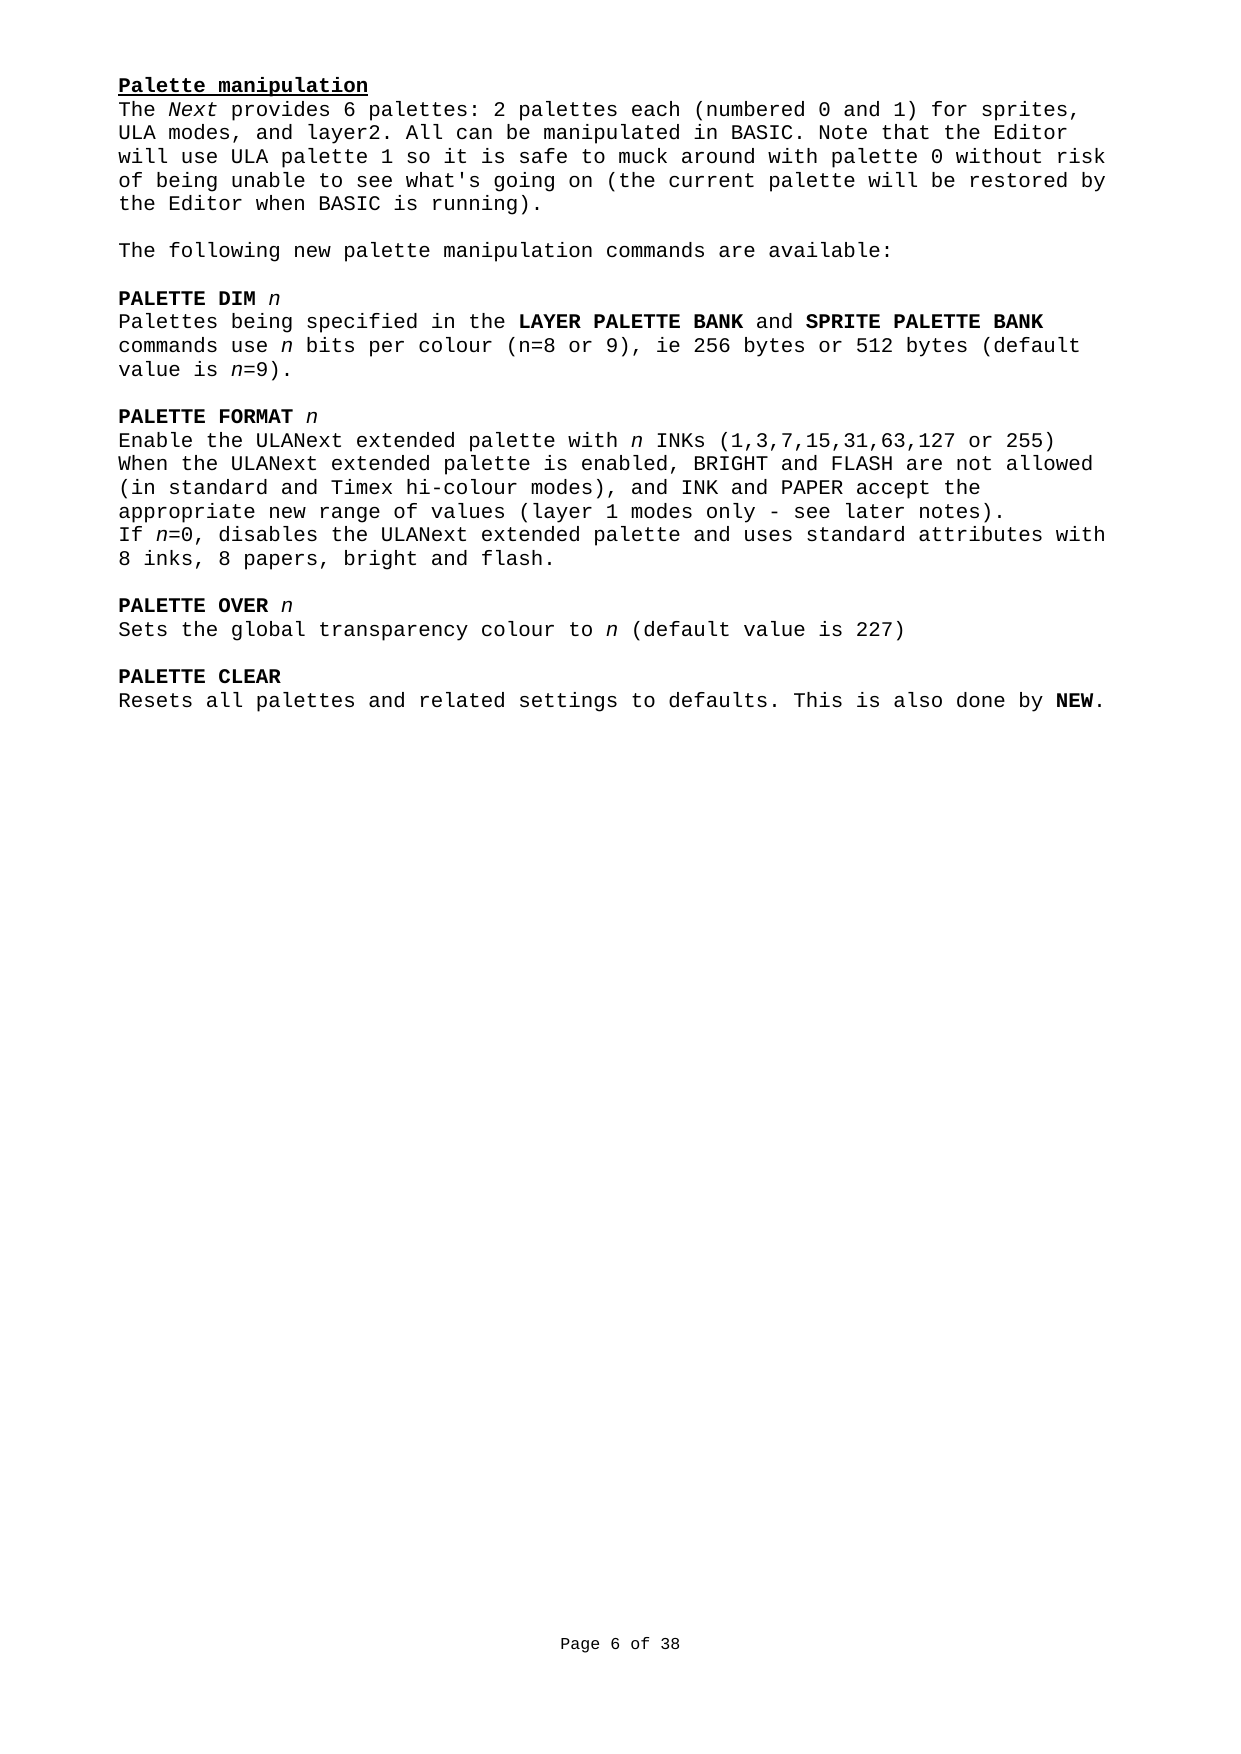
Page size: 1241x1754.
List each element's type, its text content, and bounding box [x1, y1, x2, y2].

text When the ULANext extended palette is enabled, BRIGHT and FLASH are not allowed (in standard and Timex hi-colour modes), and INK and PAPER accept the appropriate new range of values (layer 1 modes only - see later notes). [118, 453, 1122, 524]
text Palette manipulation [118, 75, 1122, 99]
text The Next provides 6 palettes: 2 palettes each (numbered 0 and 1) for sprites, ULA modes, and layer2. All can be manipulated in BASIC. Note that the Editor will use ULA palette 1 so it is safe to muck around with palette 0 without risk of being unable to see what's going on (the current palette will be restored by the Editor when BASIC is running). [118, 99, 1122, 217]
text PALETTE OVER n [118, 595, 1122, 619]
text If n=0, disables the ULANext extended palette and uses standard attributes with 8 inks, 8 papers, bright and flash. [118, 524, 1122, 572]
text PALETTE DIM n [118, 288, 1122, 311]
text The following new palette manipulation commands are available: [118, 241, 1122, 264]
text PALETTE CLEAR [118, 666, 1122, 690]
text Resets all palettes and related settings to defaults. This is also done by NEW. [118, 690, 1122, 713]
text PALETTE FORMAT n [118, 406, 1122, 430]
text Palettes being specified in the LAYER PALETTE BANK and SPRITE PALETTE BANK commands use n bits per colour (n=8 or 9), ie 256 bytes or 512 bytes (default value is n=9). [118, 311, 1122, 382]
text Enable the ULANext extended palette with n INKs (1,3,7,15,31,63,127 or 255) [118, 430, 1122, 453]
text Sets the global transparency colour to n (default value is 227) [118, 619, 1122, 642]
